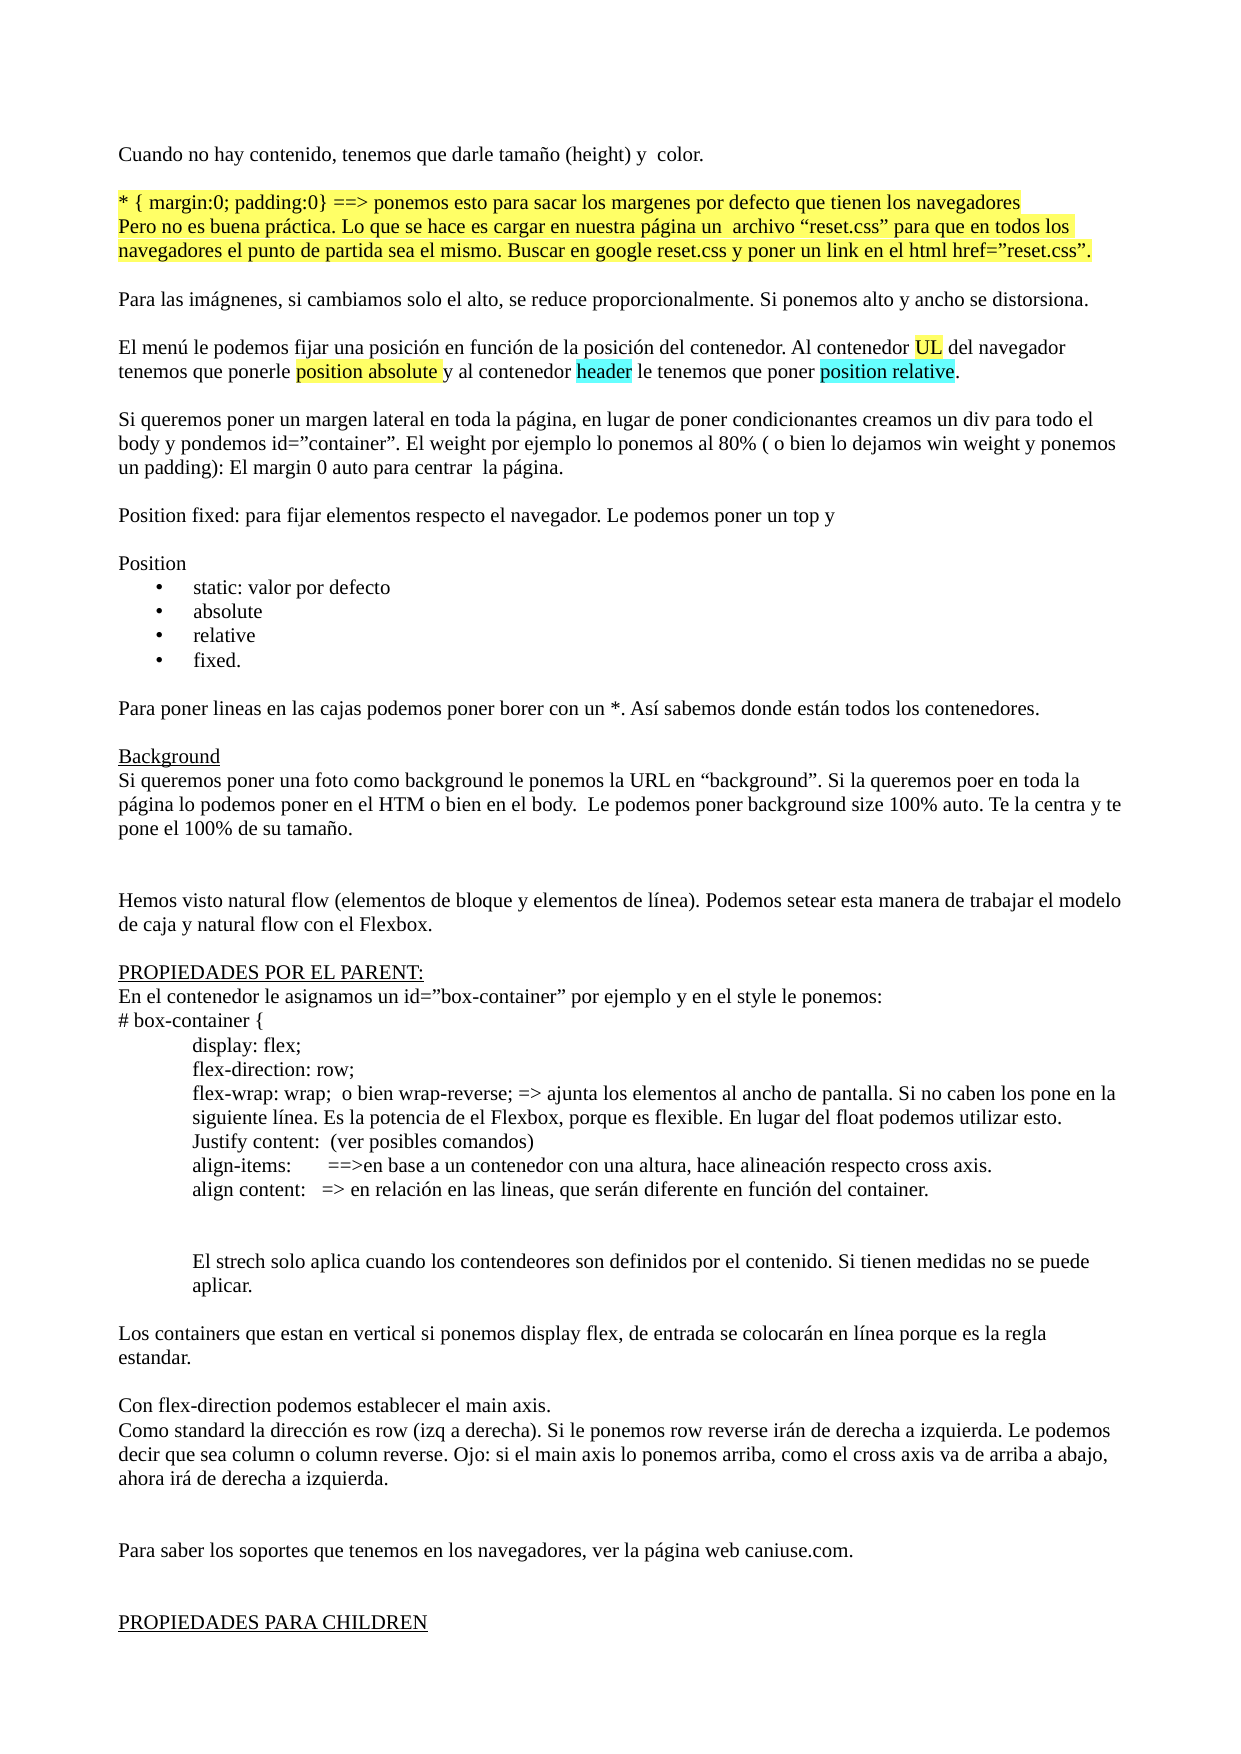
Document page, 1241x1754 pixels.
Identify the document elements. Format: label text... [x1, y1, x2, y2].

text flex-wrap: wrap; o bien wrap-reverse; => ajunta los elementos al ancho de pantalla. Si no caben los pone en la siguiente línea. Es la potencia de el Flexbox, porque es flexible. En lugar del float podemos utilizar esto. [192, 1081, 1122, 1129]
text Pero no es buena práctica. Lo que se hace es cargar en nuestra página un archivo “reset.css” para que en todos los navegadores el punto de partida sea el mismo. Buscar en google reset.css y poner un link en el html href=”reset.css”. [118, 214, 1122, 262]
list relative [156, 623, 1122, 647]
text Los containers que estan en vertical si ponemos display flex, de entrada se colocarán en línea porque es la regla estandar. [118, 1321, 1122, 1369]
text PROPIEDADES PARA CHILDREN [118, 1610, 1122, 1634]
text Para saber los soportes que tenemos en los navegadores, ver la página web caniuse.com. [118, 1538, 1122, 1562]
text display: flex; [192, 1032, 1122, 1057]
text Para poner lineas en las cajas podemos poner borer con un *. Así sabemos donde están todos los contenedores. [118, 696, 1122, 720]
text El menú le podemos fijar una posición en función de la posición del contenedor. Al contenedor UL del navegador tenemos que ponerle position absolute y al contenedor header le tenemos que poner position relative. [118, 335, 1122, 383]
text Position [118, 551, 1122, 575]
list static: valor por defecto [156, 575, 1122, 599]
text Hemos visto natural flow (elementos de bloque y elementos de línea). Podemos setear esta manera de trabajar el modelo de caja y natural flow con el Flexbox. [118, 888, 1122, 936]
text El strech solo aplica cuando los contendeores son definidos por el contenido. Si tienen medidas no se puede aplicar. [192, 1249, 1122, 1297]
text PROPIEDADES POR EL PARENT: [118, 960, 1122, 984]
text Cuando no hay contenido, tenemos que darle tamaño (height) y color. [118, 142, 1122, 166]
list absolute [156, 599, 1122, 623]
text flex-direction: row; [192, 1057, 1122, 1081]
list fixed. [156, 647, 1122, 672]
text align content: => en relación en las lineas, que serán diferente en función del container. [192, 1177, 1122, 1201]
text align-items: ==>en base a un contenedor con una altura, hace alineación respecto cross axis. [192, 1153, 1122, 1177]
text Si queremos poner un margen lateral en toda la página, en lugar de poner condicionantes creamos un div para todo el body y pondemos id=”container”. El weight por ejemplo lo ponemos al 80% ( o bien lo dejamos win weight y ponemos un padding): El margin 0 auto para centrar la página. [118, 407, 1122, 479]
text Como standard la dirección es row (izq a derecha). Si le ponemos row reverse irán de derecha a izquierda. Le podemos decir que sea column o column reverse. Ojo: si el main axis lo ponemos arriba, como el cross axis va de arriba a abajo, ahora irá de derecha a izquierda. [118, 1417, 1122, 1490]
text * { margin:0; padding:0} ==> ponemos esto para sacar los margenes por defecto que tienen los navegadores [118, 190, 1122, 214]
text Con flex-direction podemos establecer el main axis. [118, 1393, 1122, 1417]
text Justify content: (ver posibles comandos) [192, 1129, 1122, 1153]
text # box-container { [118, 1008, 1122, 1032]
text Para las imágnenes, si cambiamos solo el alto, se reduce proporcionalmente. Si ponemos alto y ancho se distorsiona. [118, 287, 1122, 311]
text Position fixed: para fijar elementos respecto el navegador. Le podemos poner un top y [118, 503, 1122, 527]
text Si queremos poner una foto como background le ponemos la URL en “background”. Si la queremos poer en toda la página lo podemos poner en el HTM o bien en el body. Le podemos poner background size 100% auto. Te la centra y te pone el 100% de su tamaño. [118, 768, 1122, 840]
text En el contenedor le asignamos un id=”box-container” por ejemplo y en el style le ponemos: [118, 984, 1122, 1008]
text Background [118, 744, 1122, 768]
